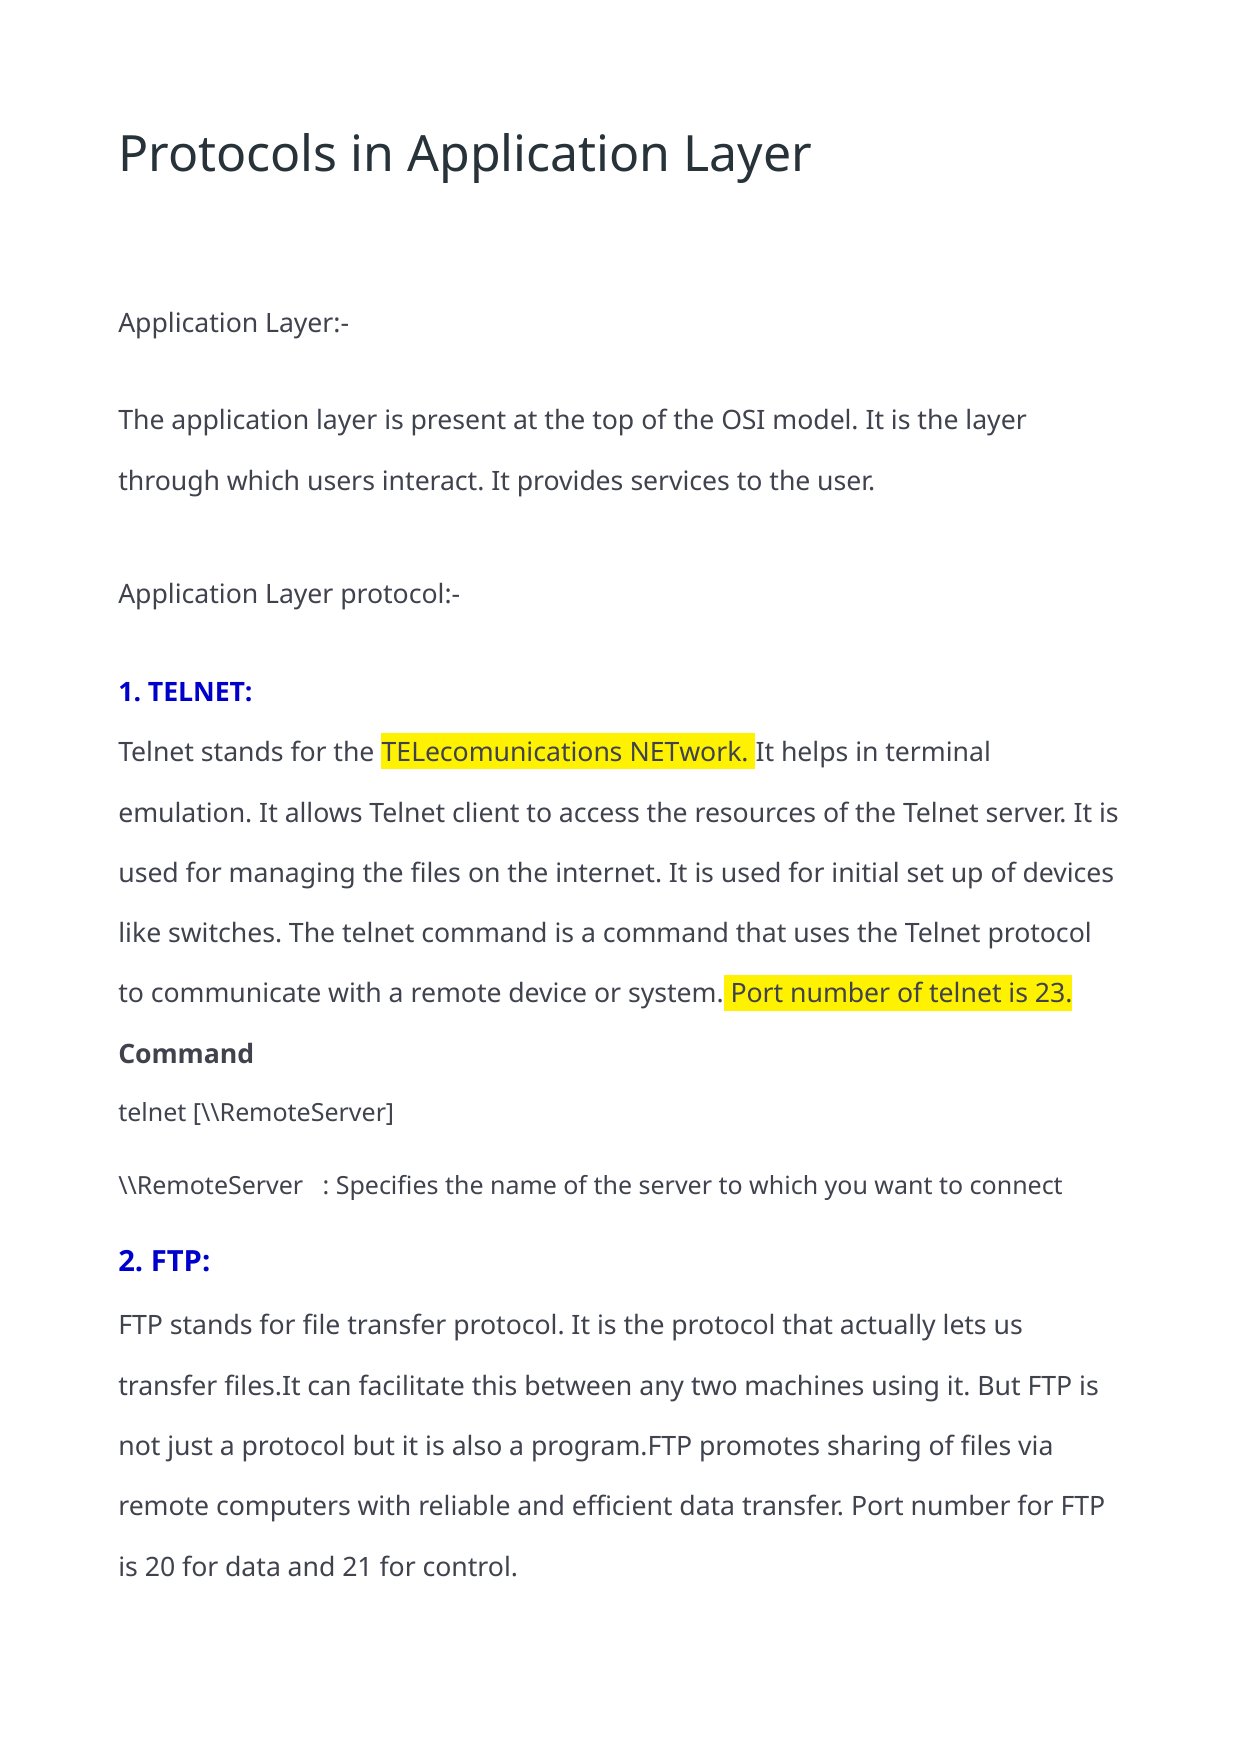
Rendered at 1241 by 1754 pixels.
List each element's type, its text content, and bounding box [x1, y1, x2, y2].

text Telnet stands for the TELecomunications NETwork. It helps in terminal emulation. It allows Telnet client to access the resources of the Telnet server. It is used for managing the files on the internet. It is used for initial set up of devices like switches. The telnet command is a command that uses the Telnet protocol to communicate with a remote device or system. Port number of telnet is 23. Command [118, 733, 1122, 1071]
subtitle Application Layer:- [118, 303, 1122, 340]
subtitle 1. TELNET: [118, 673, 1122, 709]
text telnet [\\RemoteServer] [118, 1095, 1122, 1129]
text Protocols in Application Layer [118, 118, 1122, 186]
subtitle 2. FTP: [118, 1240, 1122, 1280]
text \\RemoteServer : Specifies the name of the server to which you want to connect [118, 1168, 1122, 1202]
text The application layer is present at the top of the OSI model. It is the layer through which users interact. It provides services to the user. [118, 401, 1122, 498]
text FTP stands for file transfer protocol. It is the protocol that actually lets us transfer files.It can facilitate this between any two machines using it. But FTP is not just a protocol but it is also a program.FTP promotes sharing of files via remote computers with reliable and efficient data transfer. Port number for FTP is 20 for data and 21 for control. [118, 1306, 1122, 1584]
subtitle Application Layer protocol:- [118, 575, 1122, 611]
